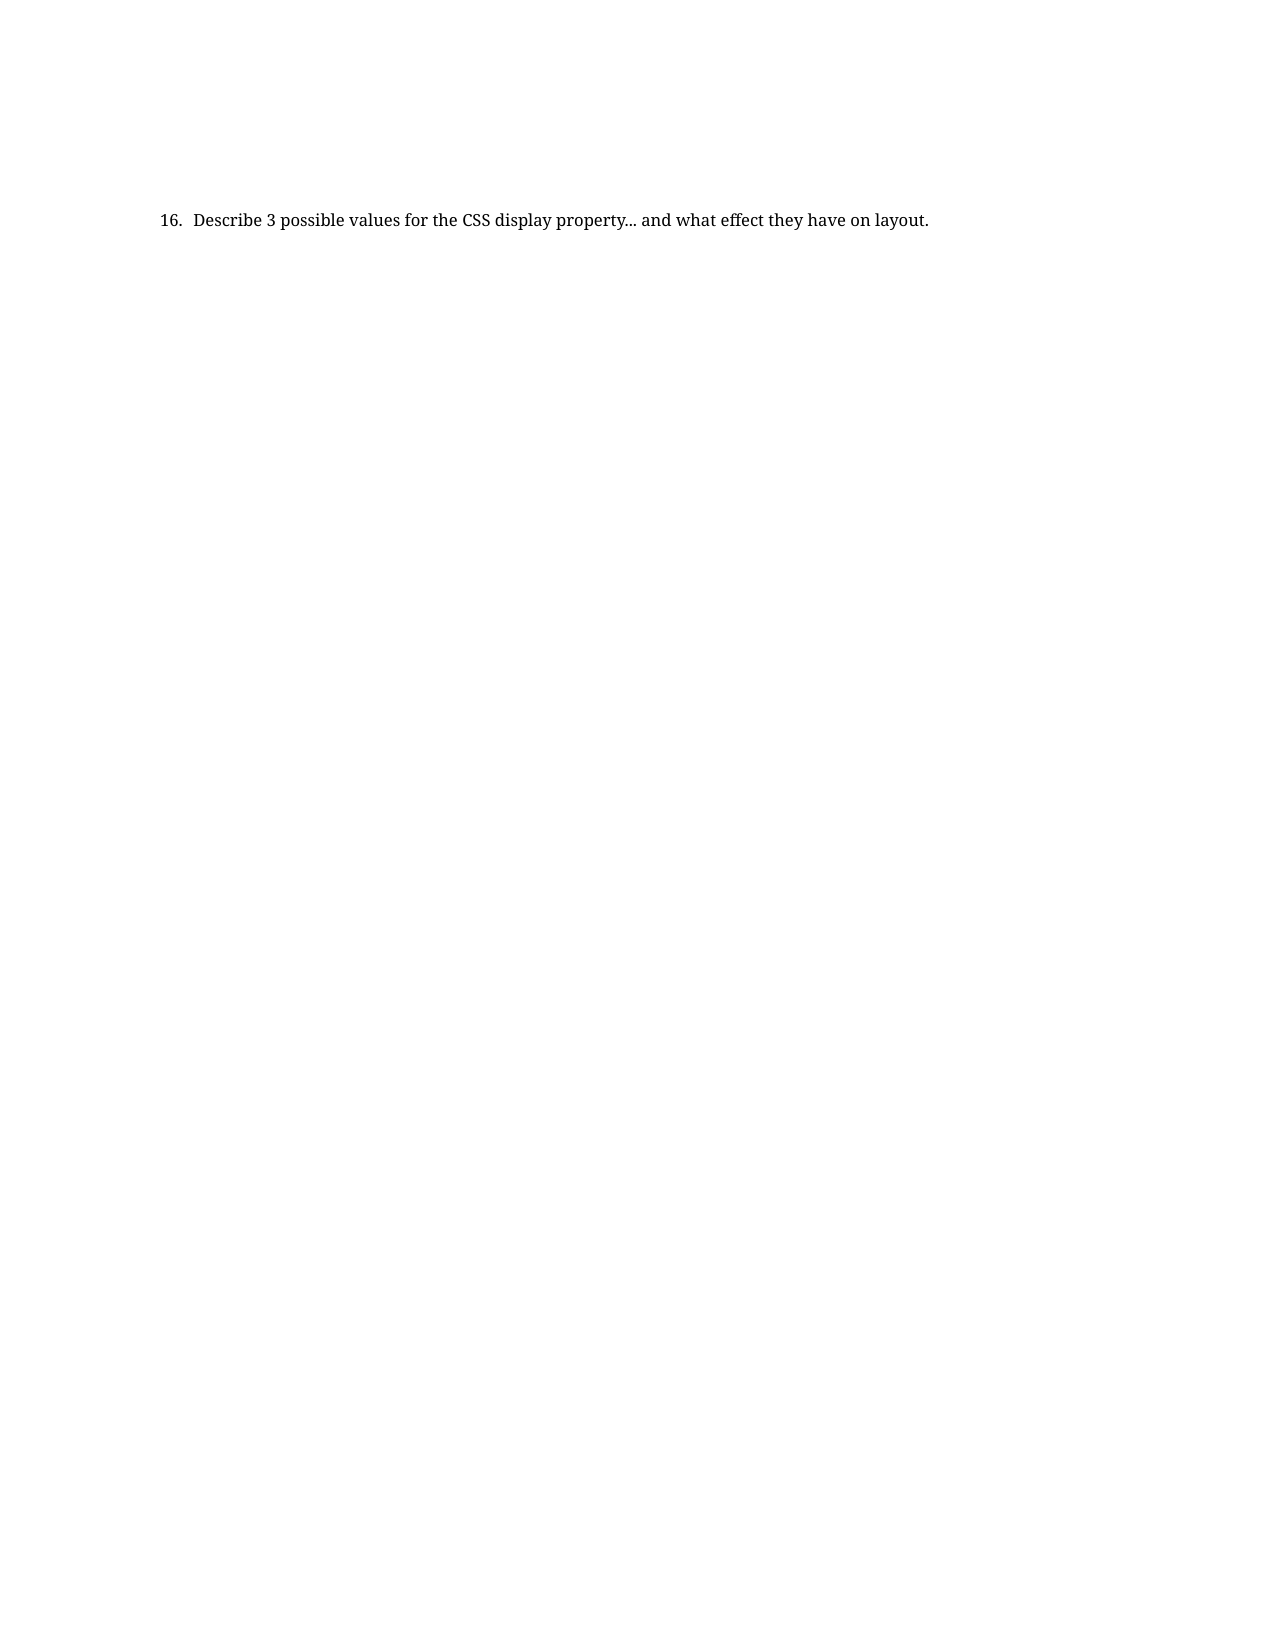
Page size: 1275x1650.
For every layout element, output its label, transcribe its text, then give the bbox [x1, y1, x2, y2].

list Describe 3 possible values for the CSS display property... and what effect they have on layout. [156, 209, 1157, 254]
